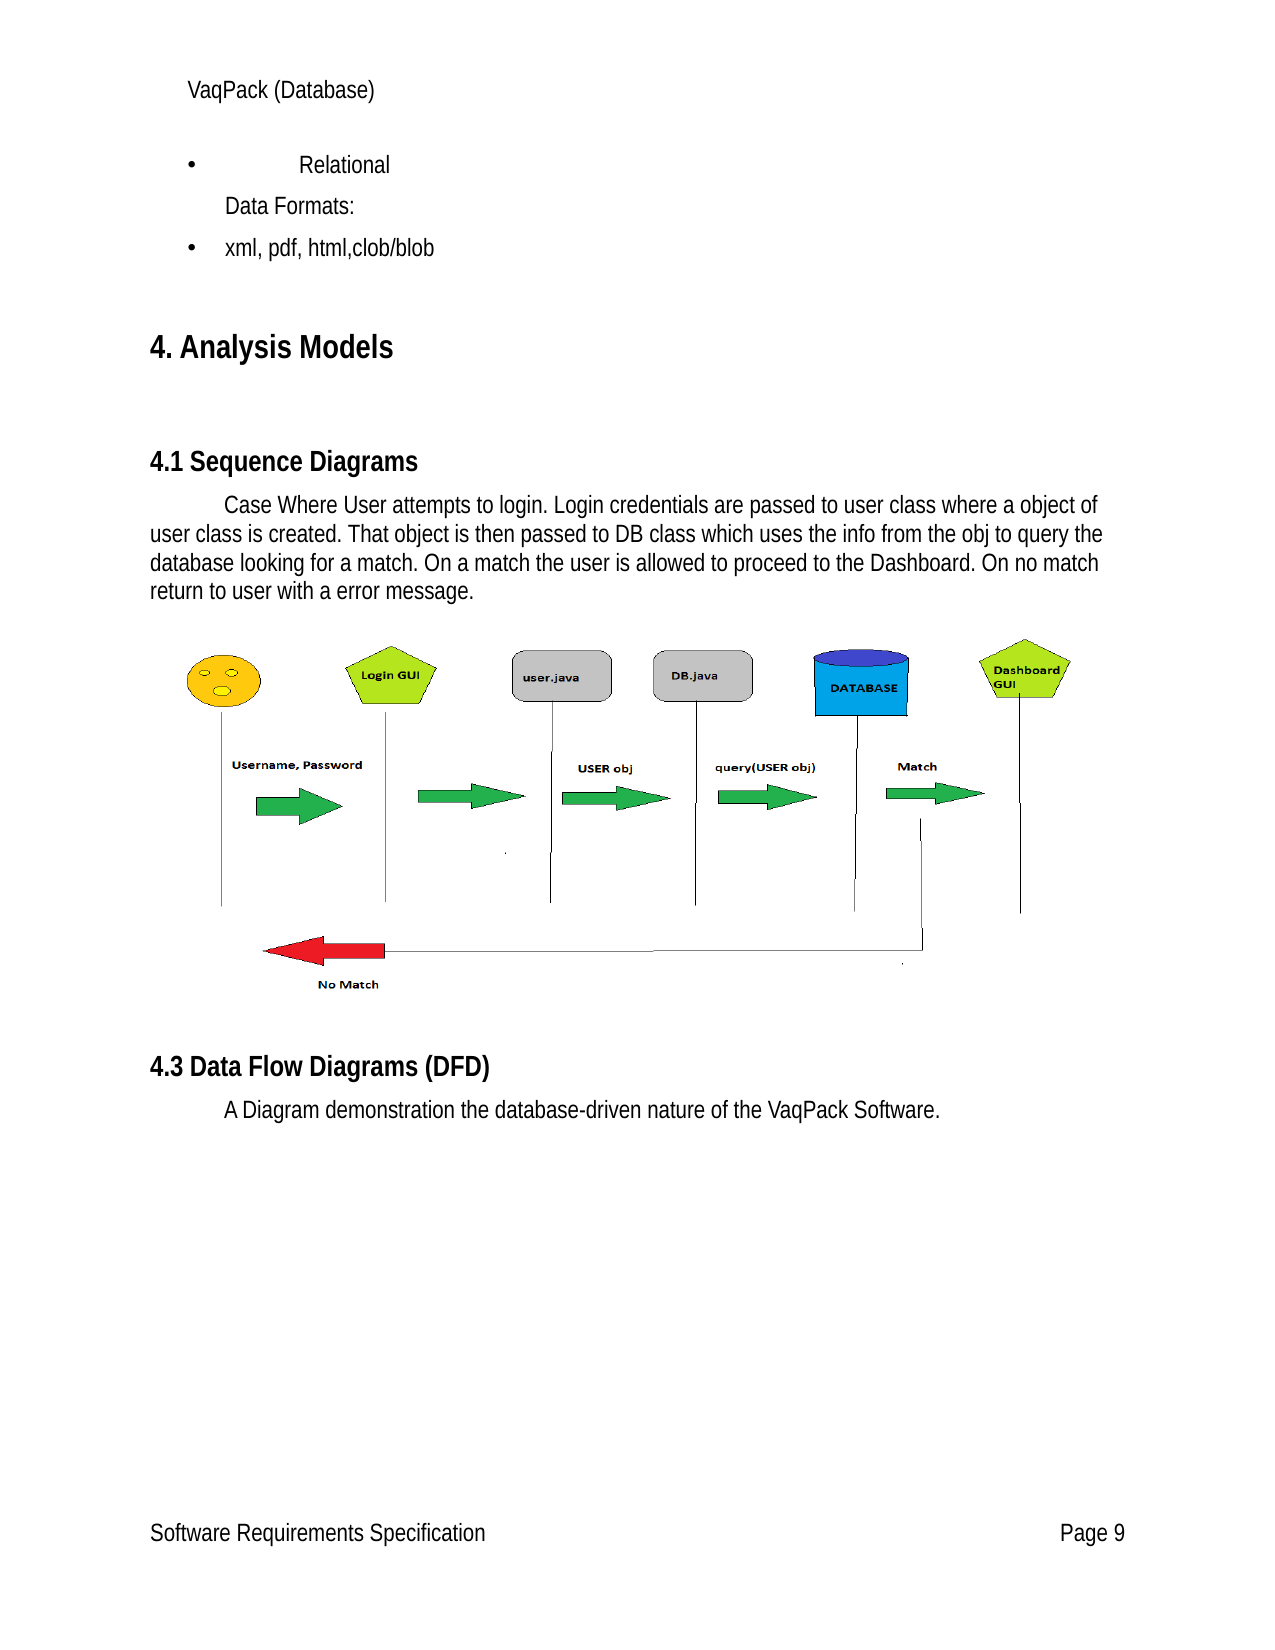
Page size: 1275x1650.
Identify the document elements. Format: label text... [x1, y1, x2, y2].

text Case Where User attempts to login. Login credentials are passed to user class where a object of user class is created. That object is then passed to DB class which uses the info from the obj to query the database looking for a match. On a match the user is allowed to proceed to the Dashboard. On no match return to user with a error message. [150, 490, 1125, 605]
subtitle 4. Analysis Models [150, 327, 1125, 366]
text A Diagram demonstration the database-driven nature of the VaqPack Software. [150, 1094, 1125, 1123]
picture [173, 635, 1093, 995]
list Data Formats: [187, 191, 1125, 220]
subtitle 4.1 Sequence Diagrams [150, 444, 1125, 478]
subtitle 4.3 Data Flow Diagrams (DFD) [150, 1049, 1125, 1082]
list Relational [187, 150, 1125, 179]
list xml, pdf, html,clob/blob [187, 232, 1125, 261]
